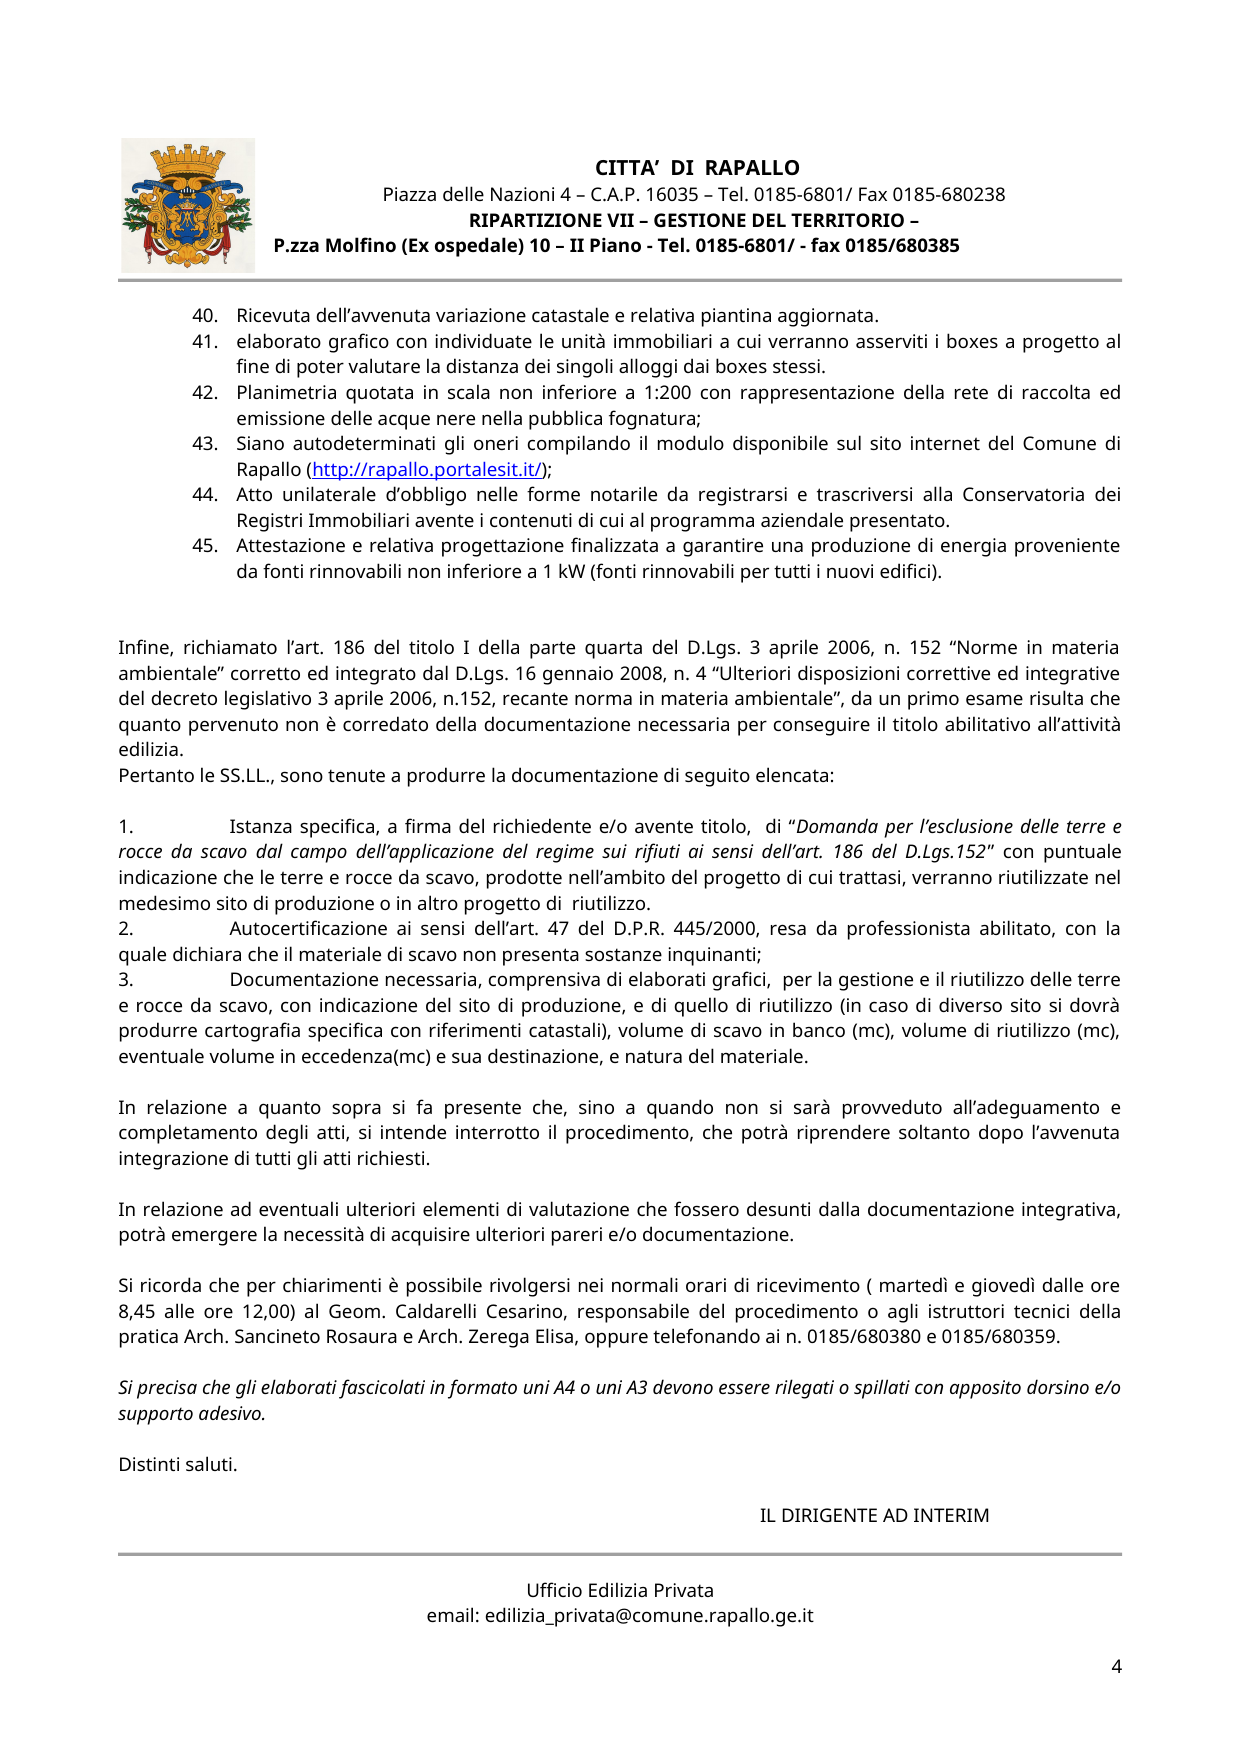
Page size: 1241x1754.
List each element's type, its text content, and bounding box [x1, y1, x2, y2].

table_header [1121, 1502, 1129, 1528]
list Documentazione necessaria, comprensiva di elaborati grafici, per la gestione e il riutilizzo delle terre e rocce da scavo, con indicazione del sito di produzione, e di quello di riutilizzo (in caso di diverso sito si dovrà produrre cartografia specifica con riferimenti catastali), volume di scavo in banco (mc), volume di riutilizzo (mc), eventuale volume in eccedenza(mc) e sua destinazione, e natura del materiale. [118, 966, 1122, 1068]
list elaborato grafico con individuate le unità immobiliari a cui verranno asserviti i boxes a progetto al fine di poter valutare la distanza dei singoli alloggi dai boxes stessi. [192, 328, 1122, 379]
picture [121, 138, 256, 273]
text Si ricorda che per chiarimenti è possibile rivolgersi nei normali orari di ricevimento ( martedì e giovedì dalle ore 8,45 alle ore 12,00) al Geom. Caldarelli Cesarino, responsabile del procedimento o agli istruttori tecnici della pratica Arch. Sancineto Rosaura e Arch. Zerega Elisa, oppure telefonando ai n. 0185/680380 e 0185/680359. [118, 1273, 1122, 1349]
list Atto unilaterale d’obbligo nelle forme notarile da registrarsi e trascriversi alla Conservatoria dei Registri Immobiliari avente i contenuti di cui al programma aziendale presentato. [192, 481, 1122, 532]
text In relazione ad eventuali ulteriori elementi di valutazione che fossero desunti dalla documentazione integrativa, potrà emergere la necessità di acquisire ulteriori pareri e/o documentazione. [118, 1196, 1122, 1247]
table_header IL DIRIGENTE AD INTERIM [628, 1502, 1121, 1528]
list Siano autodeterminati gli oneri compilando il modulo disponibile sul sito internet del Comune di Rapallo (http://rapallo.portalesit.it/); [192, 430, 1122, 481]
table_header [111, 1502, 620, 1528]
text Pertanto le SS.LL., sono tenute a produrre la documentazione di seguito elencata: [118, 762, 1122, 788]
text Si precisa che gli elaborati fascicolati in formato uni A4 o uni A3 devono essere rilegati o spillati con apposito dorsino e/o supporto adesivo. [118, 1375, 1122, 1426]
list Autocertificazione ai sensi dell’art. 47 del D.P.R. 445/2000, resa da professionista abilitato, con la quale dichiara che il materiale di scavo non presenta sostanze inquinanti; [118, 915, 1122, 966]
list Attestazione e relativa progettazione finalizzata a garantire una produzione di energia proveniente da fonti rinnovabili non inferiore a 1 kW (fonti rinnovabili per tutti i nuovi edifici). [192, 532, 1122, 583]
table_header [620, 1502, 628, 1528]
list Istanza specifica, a firma del richiedente e/o avente titolo, di “Domanda per l’esclusione delle terre e rocce da scavo dal campo dell’applicazione del regime sui rifiuti ai sensi dell’art. 186 del D.Lgs.152” con puntuale indicazione che le terre e rocce da scavo, prodotte nell’ambito del progetto di cui trattasi, verranno riutilizzate nel medesimo sito di produzione o in altro progetto di riutilizzo. [118, 813, 1122, 915]
text Infine, richiamato l’art. 186 del titolo I della parte quarta del D.Lgs. 3 aprile 2006, n. 152 “Norme in materia ambientale” corretto ed integrato dal D.Lgs. 16 gennaio 2008, n. 4 “Ulteriori disposizioni correttive ed integrative del decreto legislativo 3 aprile 2006, n.152, recante norma in materia ambientale”, da un primo esame risulta che quanto pervenuto non è corredato della documentazione necessaria per conseguire il titolo abilitativo all’attività edilizia. [118, 634, 1122, 762]
text In relazione a quanto sopra si fa presente che, sino a quando non si sarà provveduto all’adeguamento e completamento degli atti, si intende interrotto il procedimento, che potrà riprendere soltanto dopo l’avvenuta integrazione di tutti gli atti richiesti. [118, 1094, 1122, 1171]
text Distinti saluti. [118, 1451, 1122, 1477]
list Planimetria quotata in scala non inferiore a 1:200 con rappresentazione della rete di raccolta ed emissione delle acque nere nella pubblica fognatura; [192, 379, 1122, 430]
list Ricevuta dell’avvenuta variazione catastale e relativa piantina aggiornata. [192, 303, 1122, 328]
